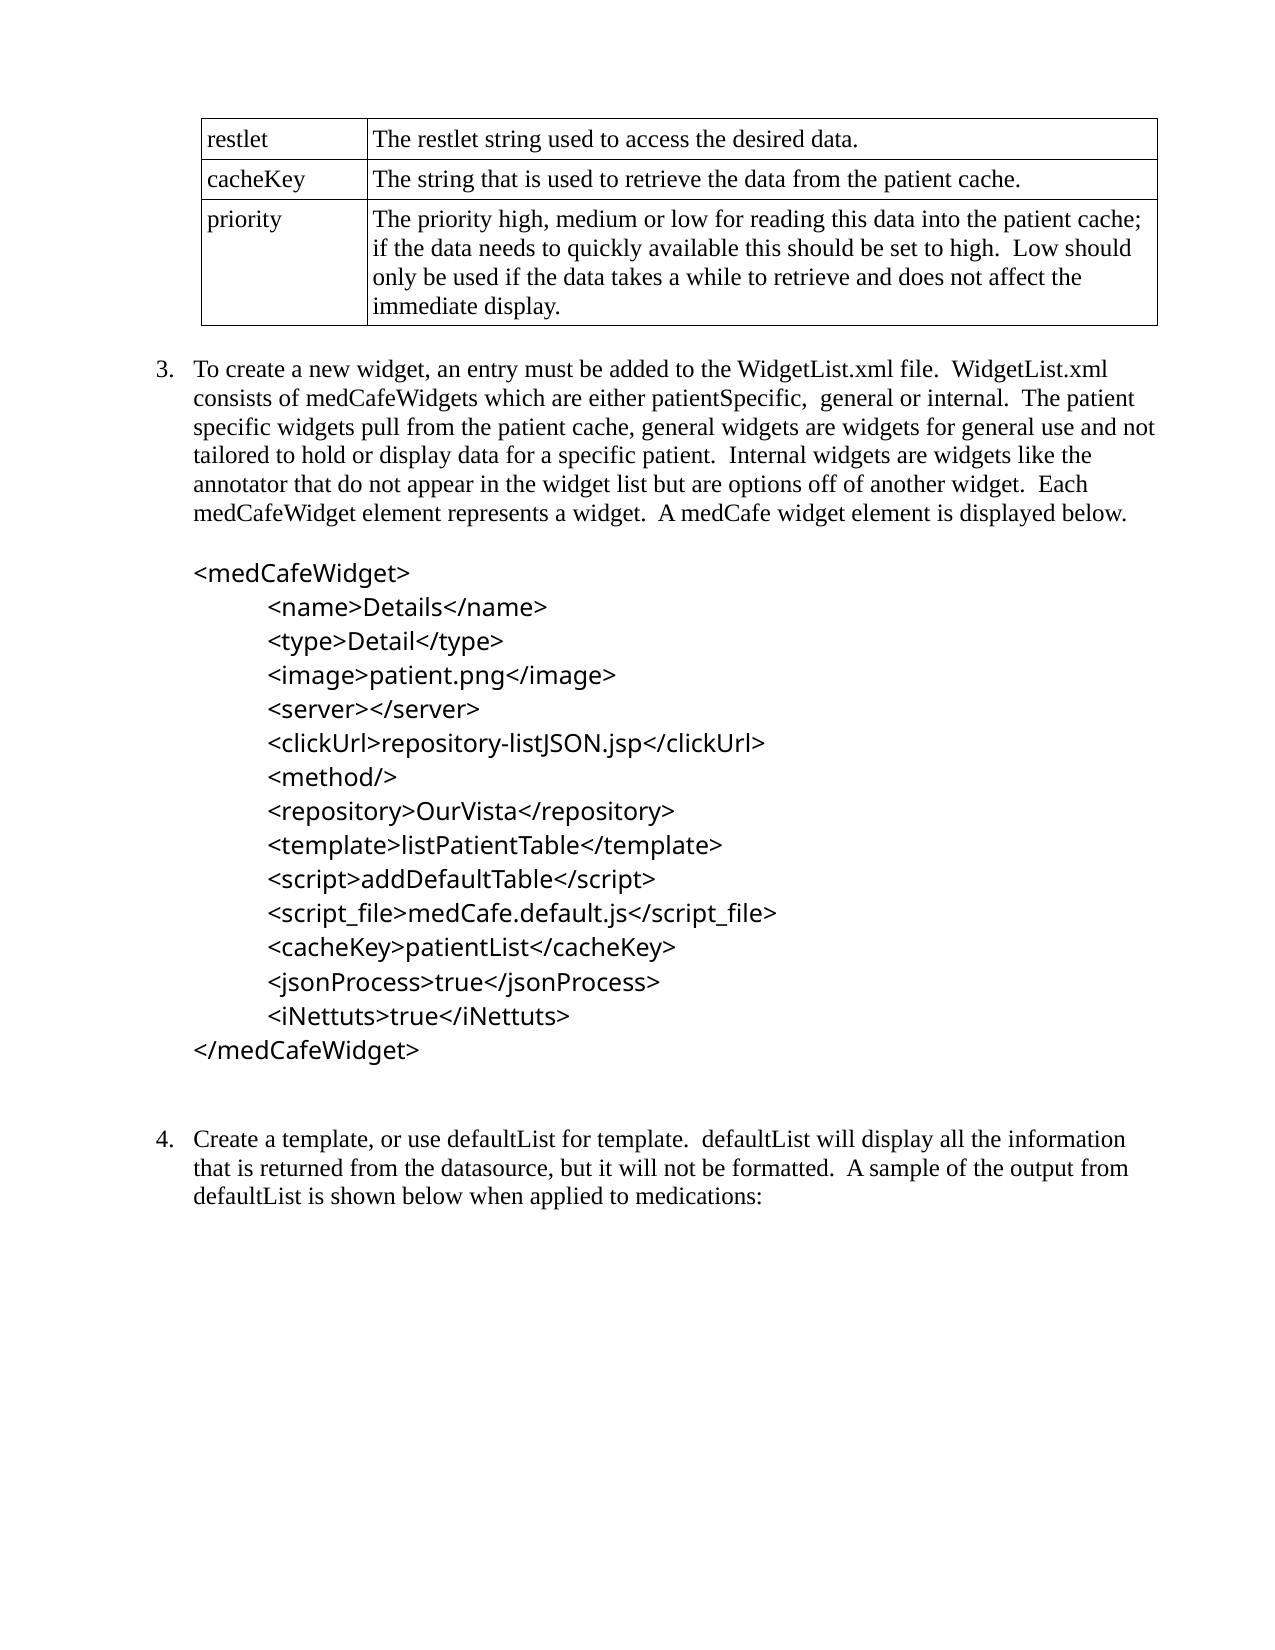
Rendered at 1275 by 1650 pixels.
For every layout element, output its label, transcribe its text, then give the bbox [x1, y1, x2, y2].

list <type>Detail</type> [156, 623, 1157, 658]
table_cell The string that is used to retrieve the data from the patient cache. [368, 160, 1157, 199]
list <medCafeWidget> [156, 555, 1157, 589]
list <name>Details</name> [156, 589, 1157, 623]
list <iNettuts>true</iNettuts> [156, 998, 1157, 1032]
list </medCafeWidget> [156, 1032, 1157, 1066]
table_cell The priority high, medium or low for reading this data into the patient cache; if the data needs to quickly available this should be set to high. Low should only be used if the data takes a while to retrieve and does not affect the immediate display. [368, 200, 1157, 325]
list <cacheKey>patientList</cacheKey> [156, 930, 1157, 964]
list <clickUrl>repository-listJSON.jsp</clickUrl> [156, 726, 1157, 760]
table_cell The restlet string used to access the desired data. [368, 119, 1157, 158]
table_cell cacheKey [202, 160, 367, 199]
list <script>addDefaultTable</script> [156, 862, 1157, 896]
list <template>listPatientTable</template> [156, 828, 1157, 862]
list <jsonProcess>true</jsonProcess> [156, 964, 1157, 998]
table_cell priority [202, 200, 367, 325]
list <server></server> [156, 692, 1157, 726]
table_cell restlet [202, 119, 367, 158]
list To create a new widget, an entry must be added to the WidgetList.xml file. WidgetList.xml consists of medCafeWidgets which are either patientSpecific, general or internal. The patient specific widgets pull from the patient cache, general widgets are widgets for general use and not tailored to hold or display data for a specific patient. Internal widgets are widgets like the annotator that do not appear in the widget list but are options off of another widget. Each medCafeWidget element represents a widget. A medCafe widget element is displayed below. [156, 354, 1157, 527]
list <method/> [156, 760, 1157, 794]
list Create a template, or use defaultList for template. defaultList will display all the information that is returned from the datasource, but it will not be formatted. A sample of the output from defaultList is shown below when applied to medications: [156, 1124, 1157, 1210]
list <repository>OurVista</repository> [156, 794, 1157, 828]
list <image>patient.png</image> [156, 658, 1157, 692]
list <script_file>medCafe.default.js</script_file> [156, 896, 1157, 930]
